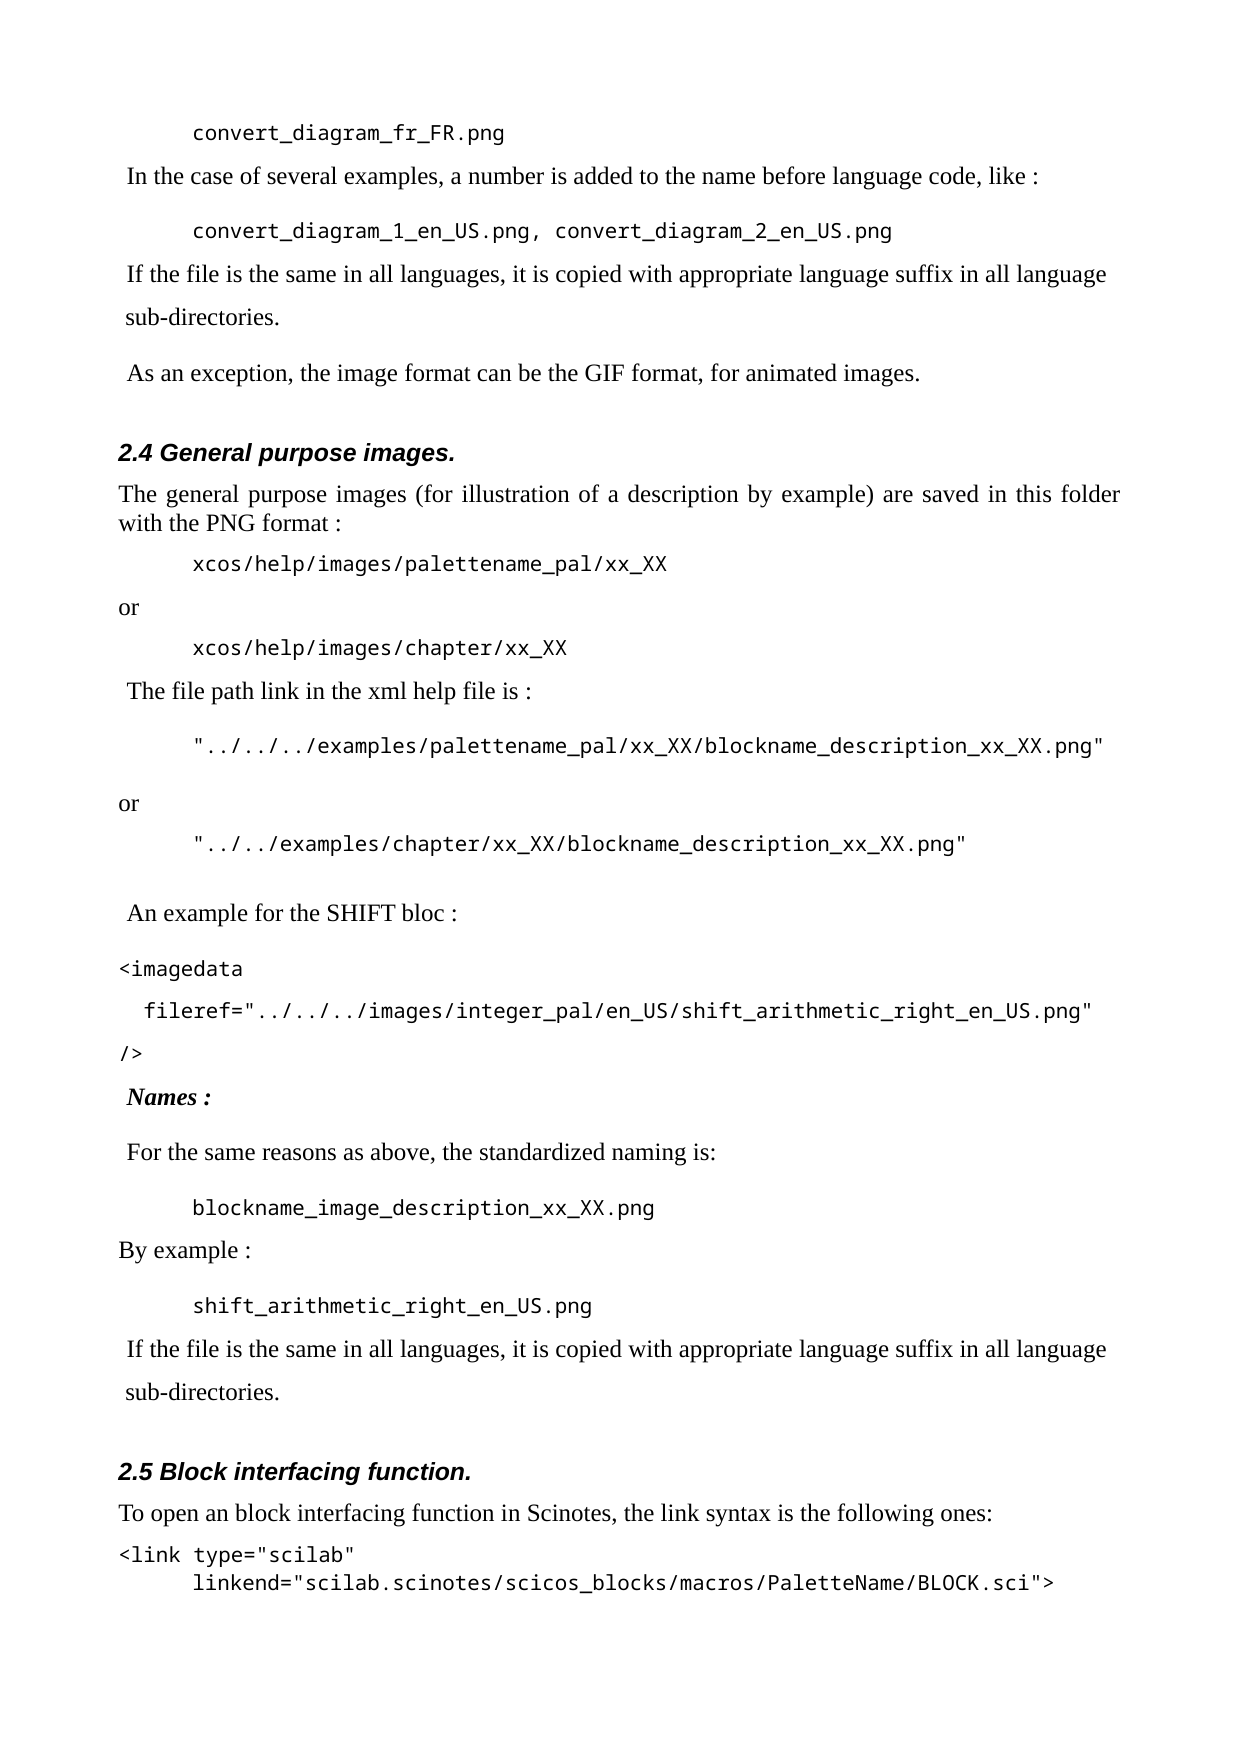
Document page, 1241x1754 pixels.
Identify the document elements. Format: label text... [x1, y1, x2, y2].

text linkend="scilab.scinotes/scicos_blocks/macros/PaletteName/BLOCK.sci"> [118, 1568, 1122, 1597]
text As an exception, the image format can be the GIF format, for animated images. [125, 358, 1122, 386]
text convert_diagram_1_en_US.png, convert_diagram_2_en_US.png [118, 216, 1122, 245]
text In the case of several examples, a number is added to the name before language code, like : [125, 161, 1122, 189]
text Names : [125, 1082, 1122, 1110]
text "../../examples/chapter/xx_XX/blockname_description_xx_XX.png" [118, 829, 1122, 858]
text For the same reasons as above, the standardized naming is: [125, 1137, 1122, 1166]
subtitle 2.4 General purpose images. [118, 438, 1122, 467]
text "../../../examples/palettename_pal/xx_XX/blockname_description_xx_XX.png" [118, 731, 1122, 760]
text xcos/help/images/chapter/xx_XX [118, 633, 1122, 662]
text If the file is the same in all languages, it is copied with appropriate language suffix in all language sub-directories. [125, 259, 1122, 331]
text By example : [118, 1235, 1122, 1264]
text The general purpose images (for illustration of a description by example) are saved in this folder with the PNG format : [118, 479, 1122, 537]
text If the file is the same in all languages, it is copied with appropriate language suffix in all language sub-directories. [125, 1334, 1122, 1406]
text <imagedata [118, 954, 1122, 982]
text blockname_image_description_xx_XX.png [118, 1193, 1122, 1221]
text An example for the SHIFT bloc : [125, 898, 1122, 927]
text <link type="scilab" [118, 1540, 1122, 1568]
text convert_diagram_fr_FR.png [118, 118, 1122, 147]
subtitle 2.5 Block interfacing function. [118, 1457, 1122, 1486]
text xcos/help/images/palettename_pal/xx_XX [118, 549, 1122, 578]
text or [118, 788, 1122, 817]
text or [118, 592, 1122, 621]
text To open an block interfacing function in Scinotes, the link syntax is the following ones: [118, 1498, 1122, 1527]
text shift_arithmetic_right_en_US.png [118, 1291, 1122, 1319]
text The file path link in the xml help file is : [125, 676, 1122, 704]
text /> [118, 1039, 1122, 1067]
text fileref="../../../images/integer_pal/en_US/shift_arithmetic_right_en_US.png" [118, 996, 1122, 1025]
